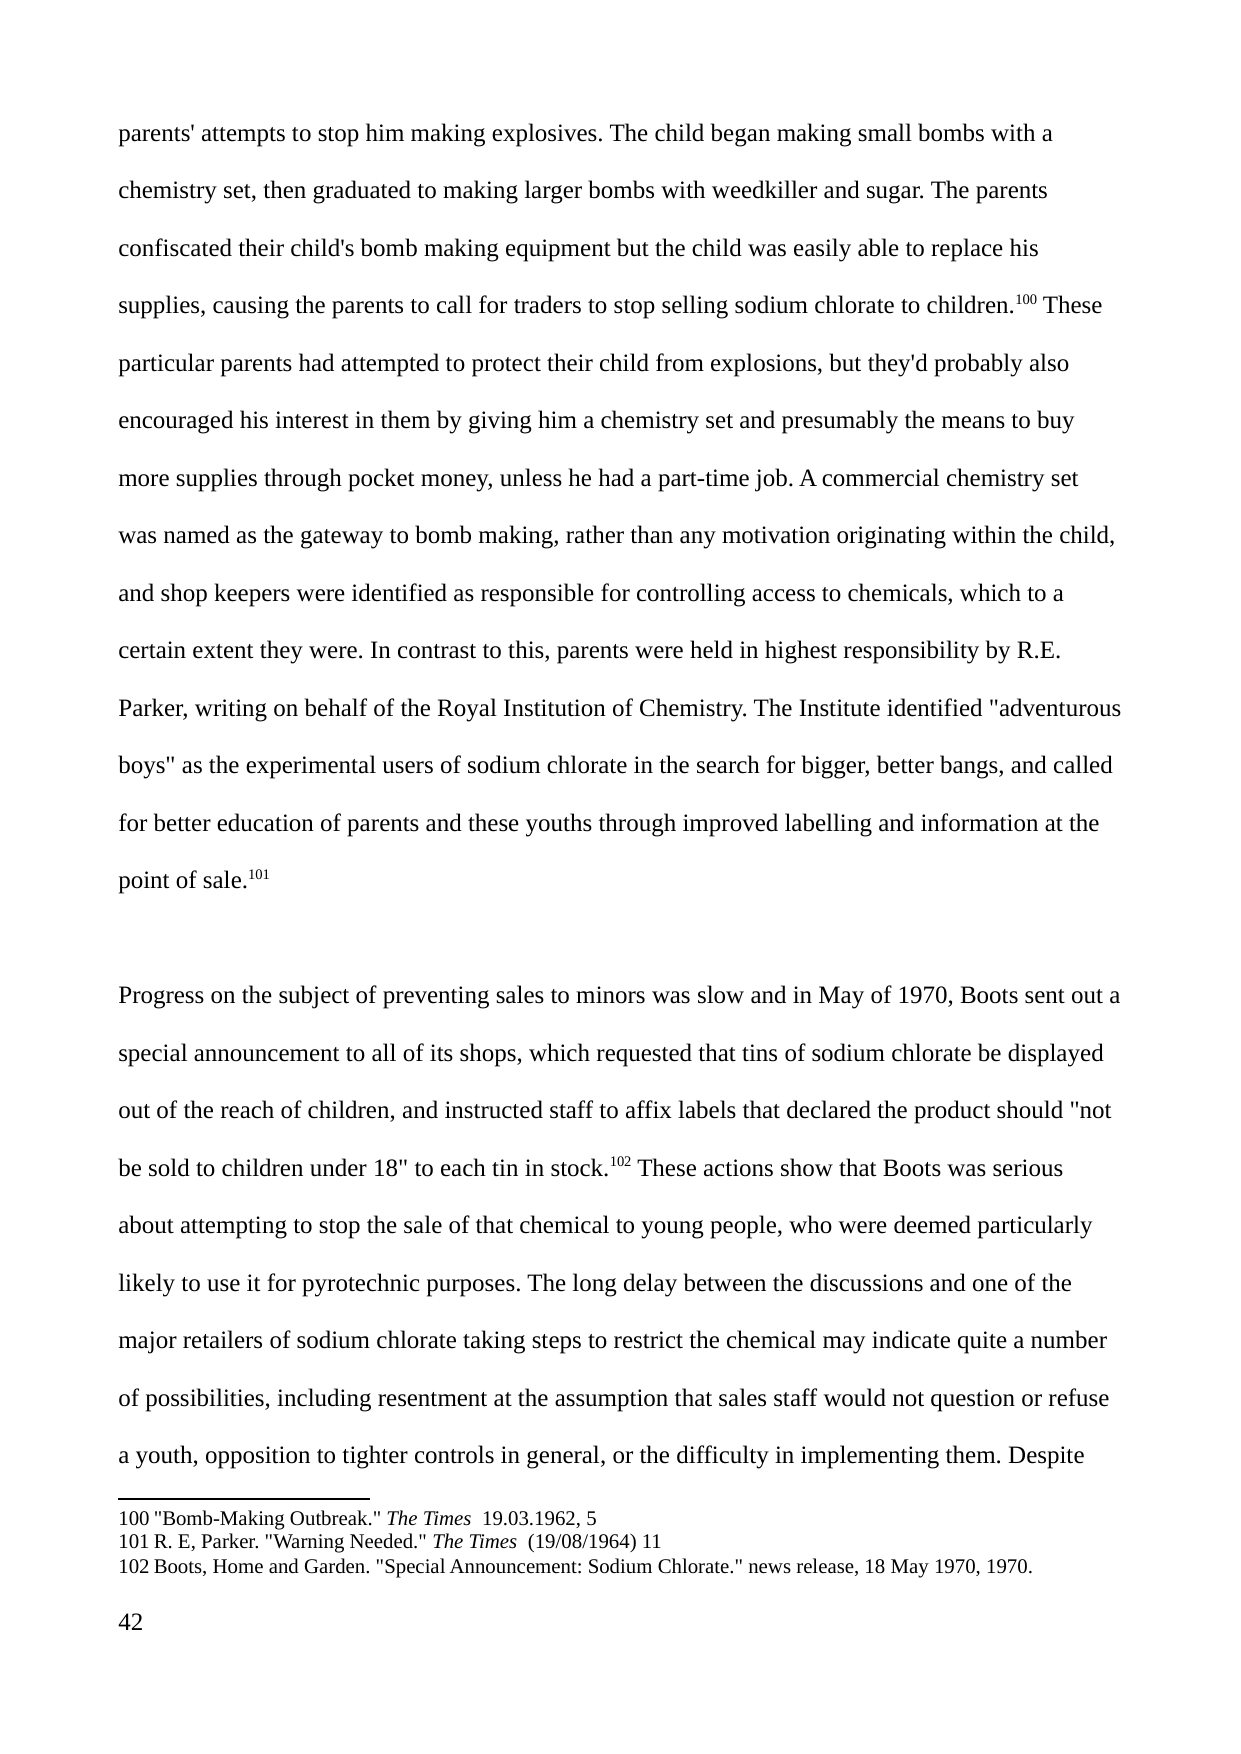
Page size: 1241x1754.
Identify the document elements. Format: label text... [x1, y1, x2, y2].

text R. E, Parker. "Warning Needed." The Times (19/08/1964) 11 [118, 1529, 1122, 1553]
text parents' attempts to stop him making explosives. The child began making small bombs with a chemistry set, then graduated to making larger bombs with weedkiller and sugar. The parents confiscated their child's bomb making equipment but the child was easily able to replace his supplies, causing the parents to call for traders to stop selling sodium chlorate to children. These particular parents had attempted to protect their child from explosions, but they'd probably also encouraged his interest in them by giving him a chemistry set and presumably the means to buy more supplies through pocket money, unless he had a part-time job. A commercial chemistry set was named as the gateway to bomb making, rather than any motivation originating within the child, and shop keepers were identified as responsible for controlling access to chemicals, which to a certain extent they were. In contrast to this, parents were held in highest responsibility by R.E. Parker, writing on behalf of the Royal Institution of Chemistry. The Institute identified "adventurous boys" as the experimental users of sodium chlorate in the search for bigger, better bangs, and called for better education of parents and these youths through improved labelling and information at the point of sale. [118, 118, 1122, 894]
text "Bomb-Making Outbreak." The Times 19.03.1962, 5 [118, 1505, 1122, 1529]
text Boots, Home and Garden. "Special Announcement: Sodium Chlorate." news release, 18 May 1970, 1970. [118, 1553, 1122, 1578]
text Progress on the subject of preventing sales to minors was slow and in May of 1970, Boots sent out a special announcement to all of its shops, which requested that tins of sodium chlorate be displayed out of the reach of children, and instructed staff to affix labels that declared the product should "not be sold to children under 18" to each tin in stock. These actions show that Boots was serious about attempting to stop the sale of that chemical to young people, who were deemed particularly likely to use it for pyrotechnic purposes. The long delay between the discussions and one of the major retailers of sodium chlorate taking steps to restrict the chemical may indicate quite a number of possibilities, including resentment at the assumption that sales staff would not question or refuse a youth, opposition to tighter controls in general, or the difficulty in implementing them. Despite [118, 981, 1122, 1469]
